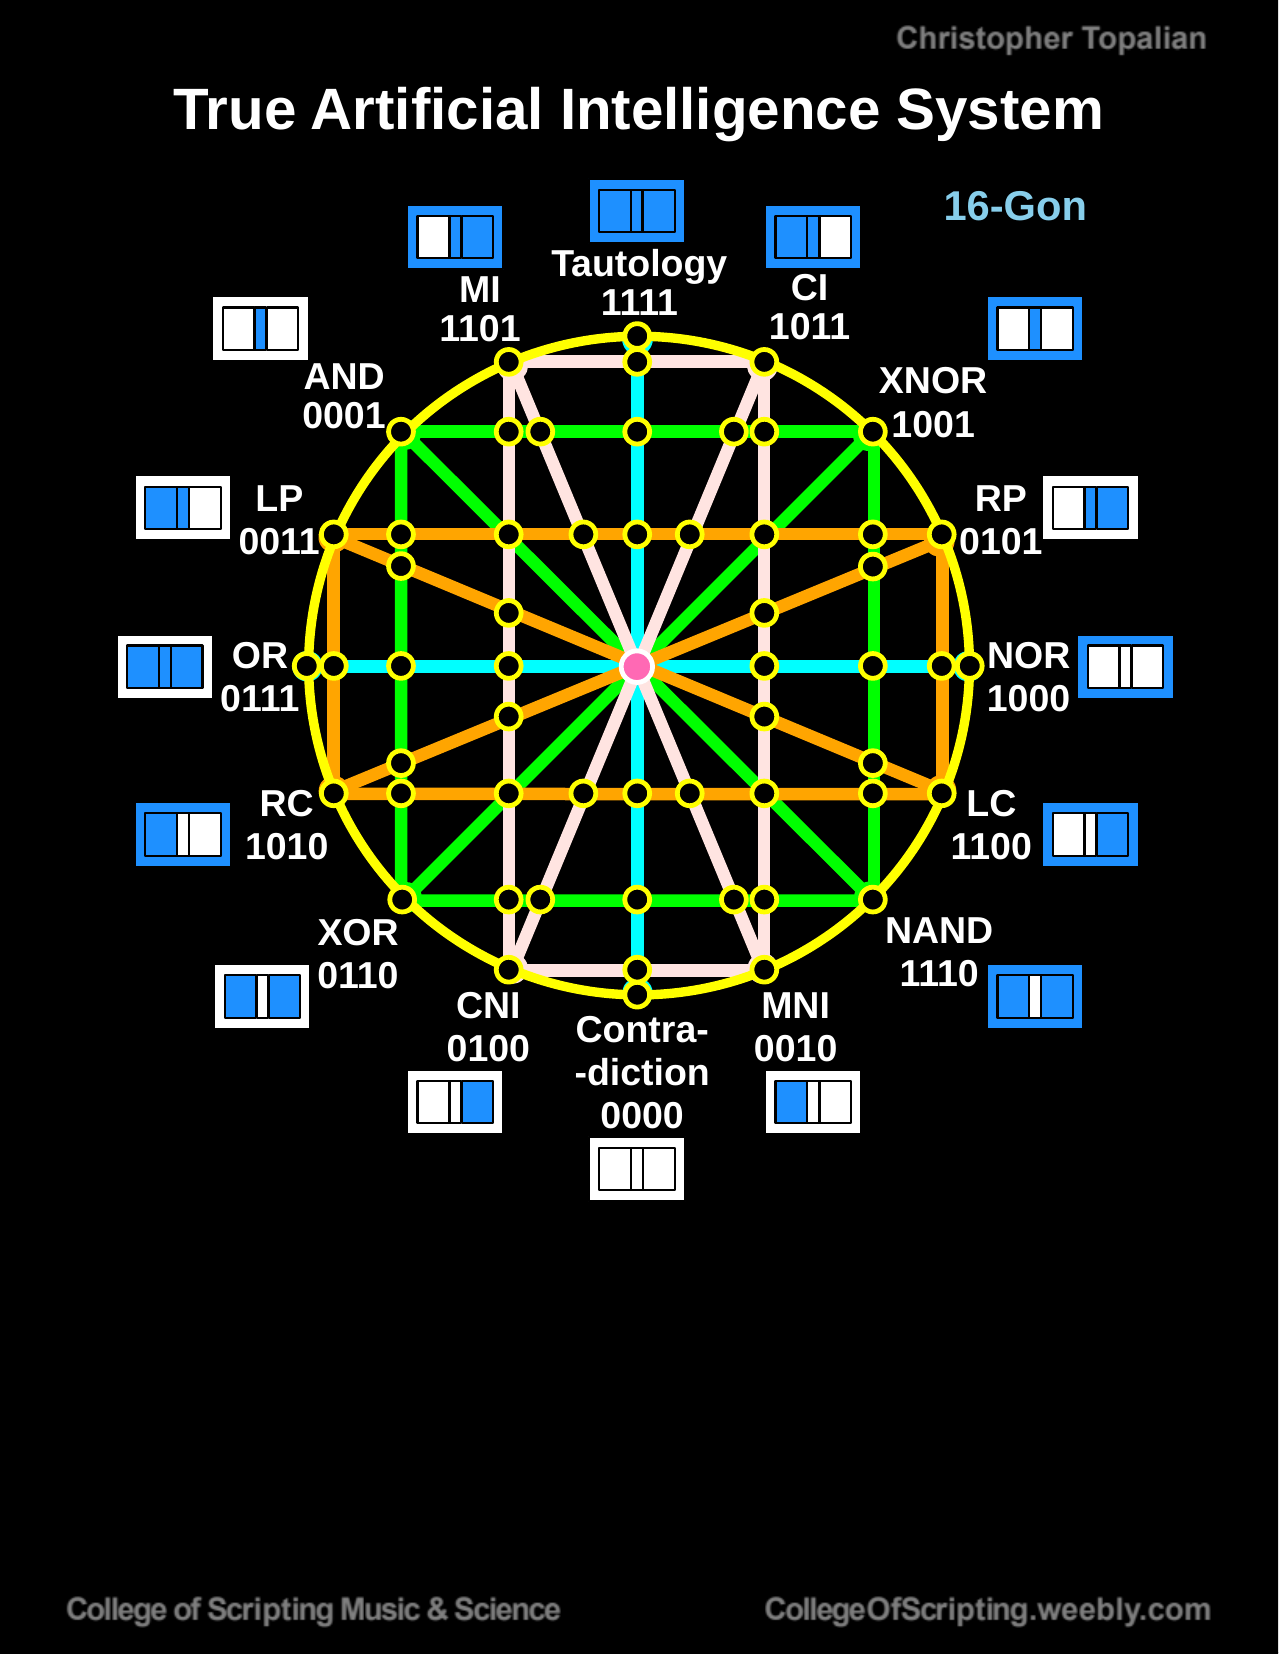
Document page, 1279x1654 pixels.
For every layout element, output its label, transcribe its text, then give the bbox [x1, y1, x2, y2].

subtitle True Artificial Intelligence System [75, 75, 1203, 142]
